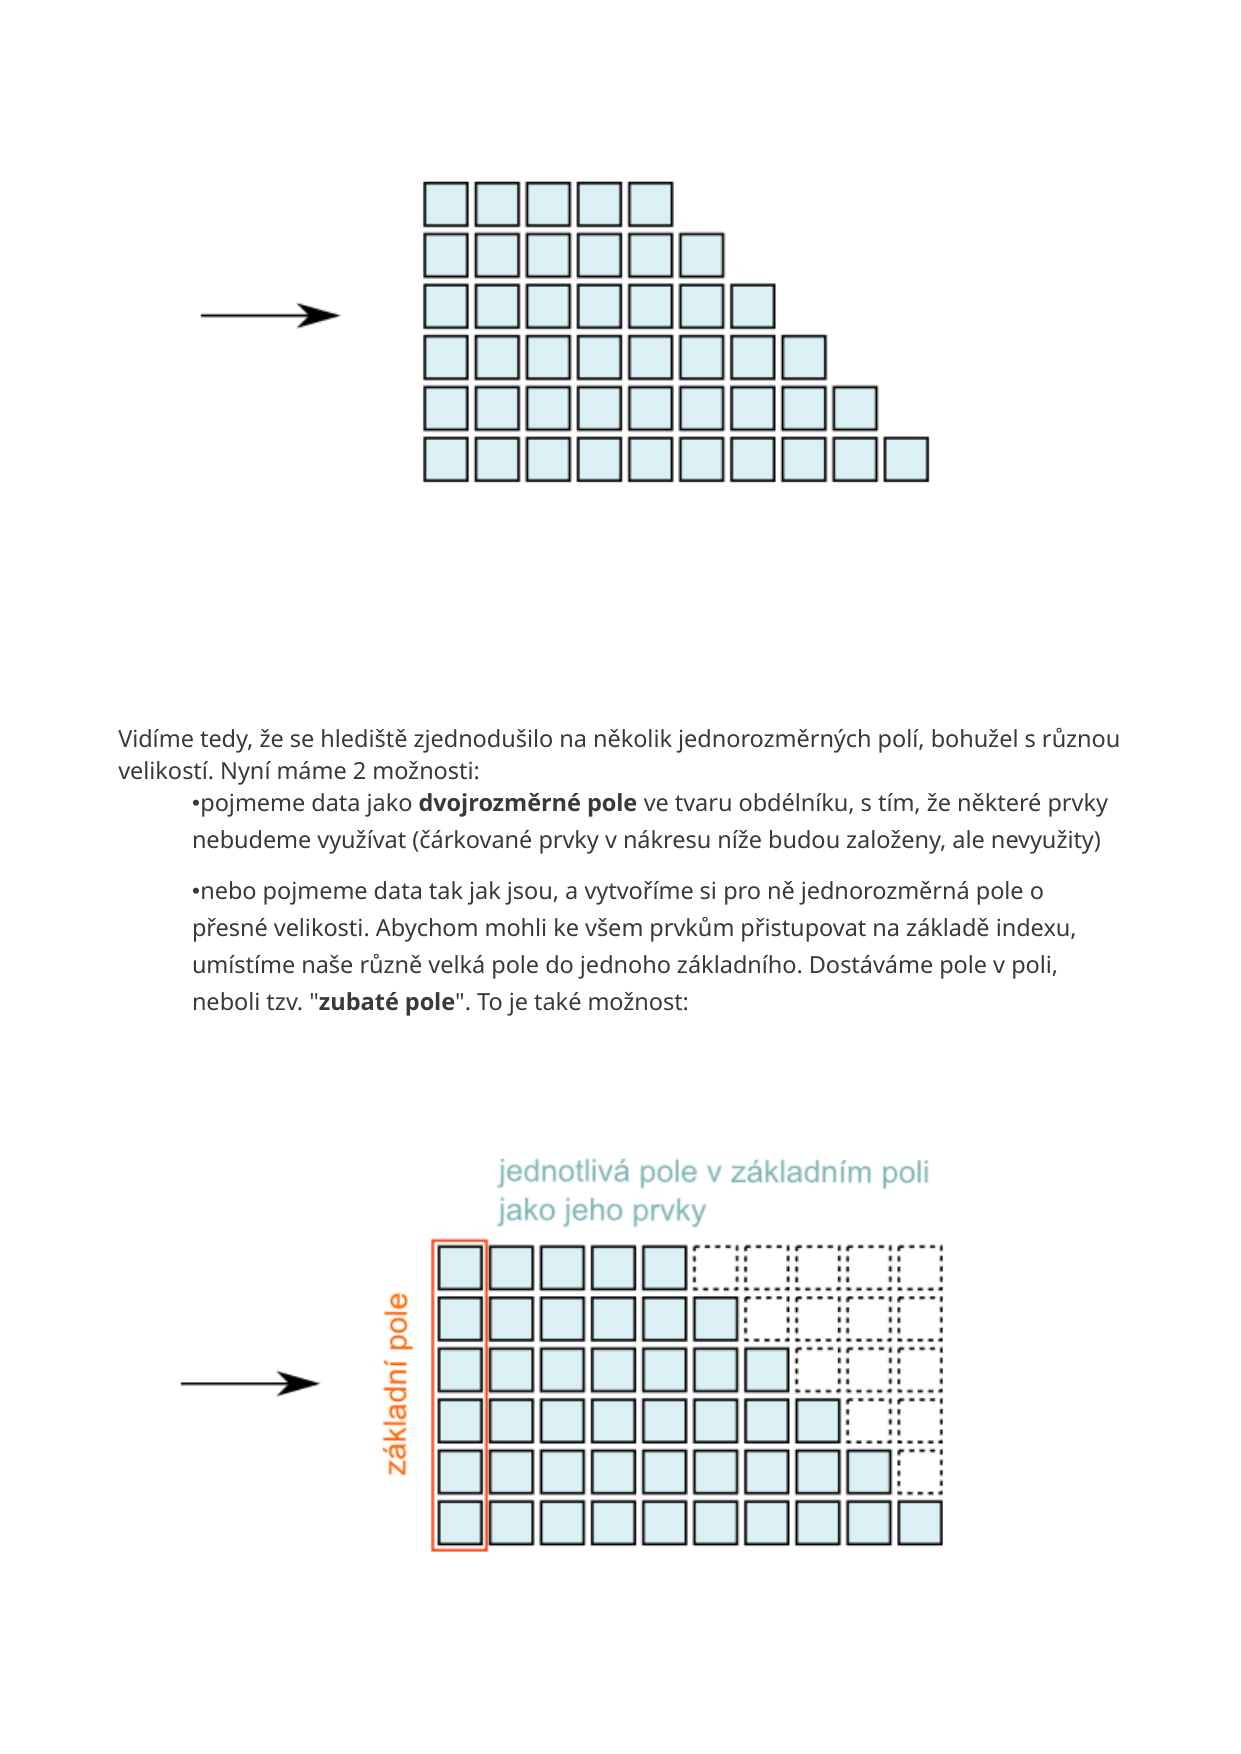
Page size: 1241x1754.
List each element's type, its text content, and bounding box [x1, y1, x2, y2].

text Vidíme tedy, že se hlediště zjednodušilo na několik jednorozměrných polí, bohužel s různou velikostí. Nyní máme 2 možnosti: [118, 722, 1122, 786]
list pojmeme data jako dvojrozměrné pole ve tvaru obdélníku, s tím, že některé prvky nebudeme využívat (čárkované prvky v nákresu níže budou založeny, ale nevyužity) [118, 786, 1122, 855]
picture [164, 1087, 1076, 1605]
picture [184, 118, 1056, 526]
list nebo pojmeme data tak jak jsou, a vytvoříme si pro ně jednorozměrná pole o přesné velikosti. Abychom mohli ke všem prvkům přistupovat na základě indexu, umístíme naše různě velká pole do jednoho základního. Dostáváme pole v poli, neboli tzv. "zubaté pole". To je také možnost: [118, 874, 1122, 1017]
